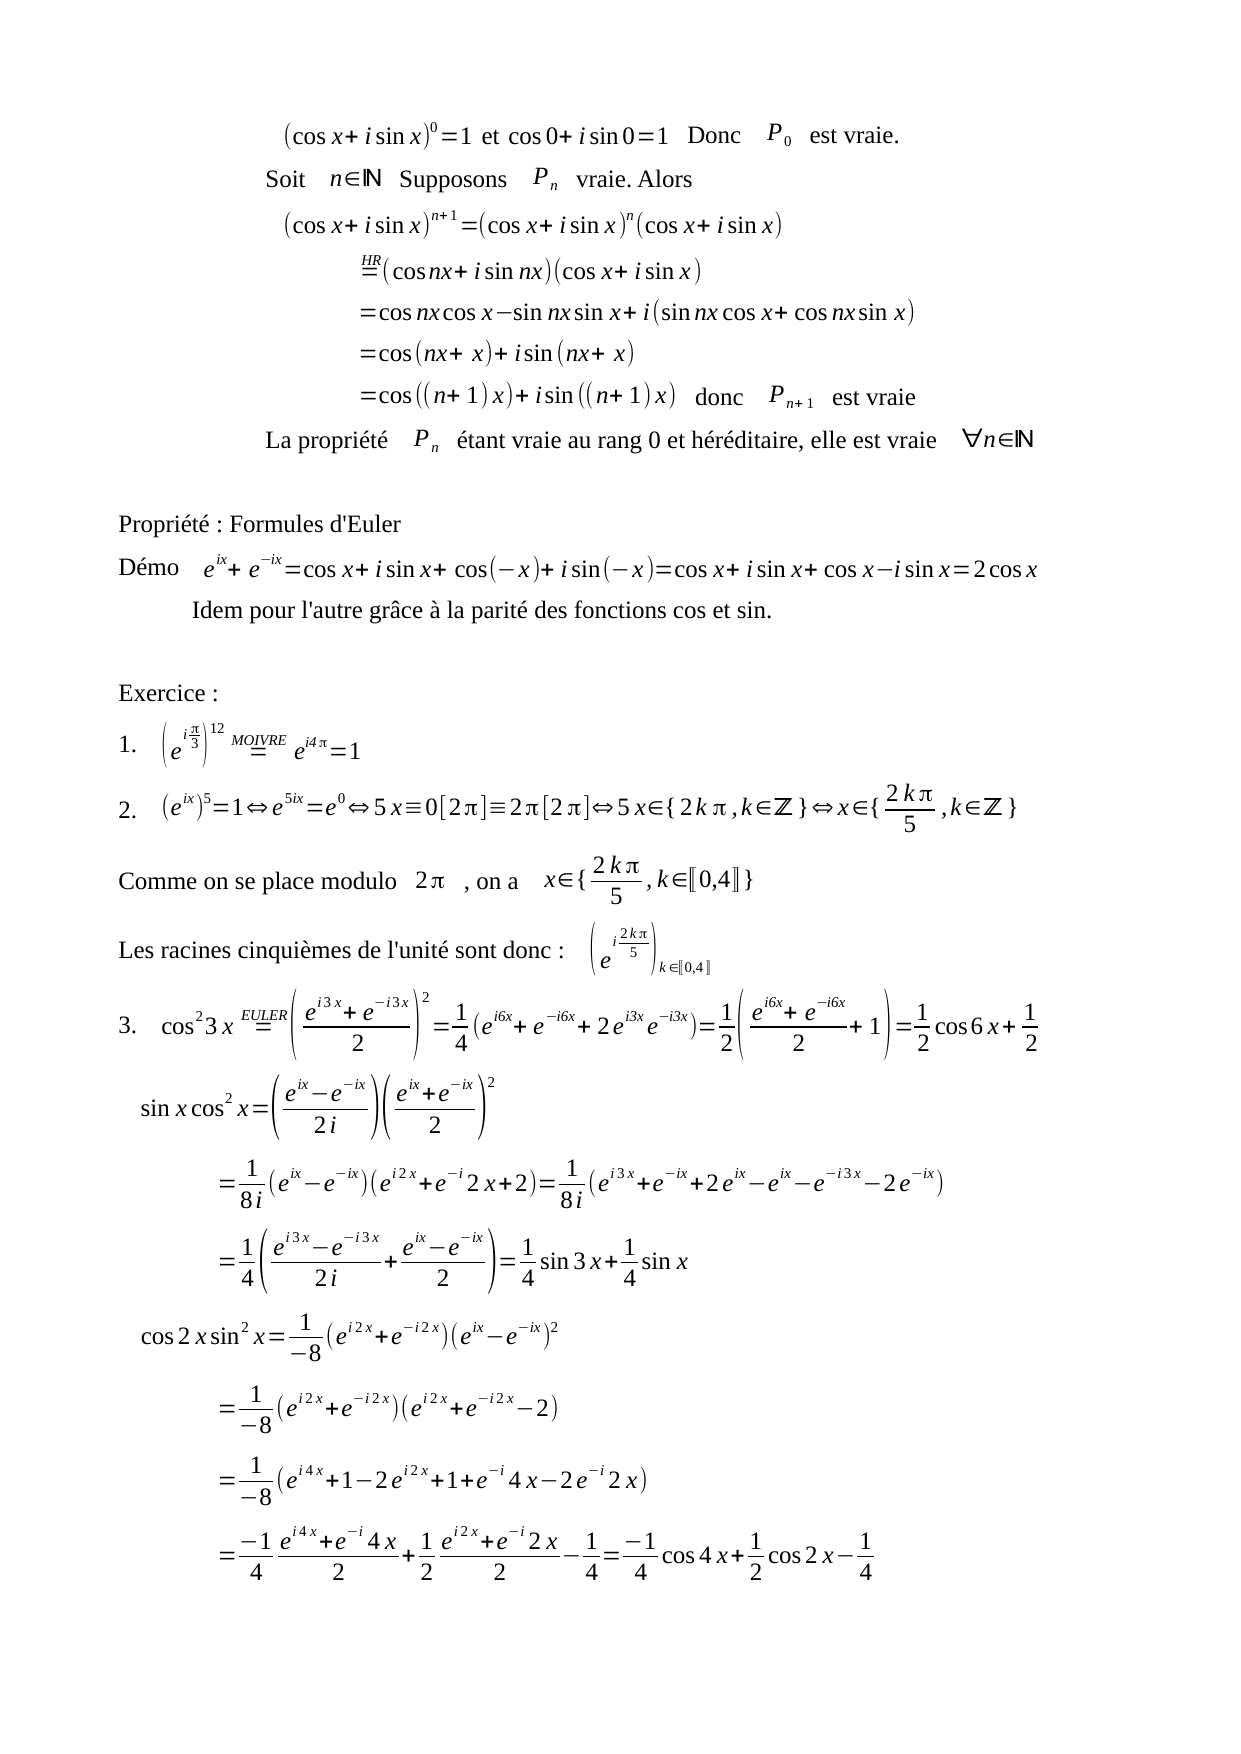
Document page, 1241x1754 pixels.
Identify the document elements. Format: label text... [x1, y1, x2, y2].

text donc est vraie [118, 380, 1122, 412]
text Soit Supposons vraie. Alors [118, 163, 1122, 194]
text La propriété étant vraie au rang 0 et héréditaire, elle est vraie [118, 424, 1122, 456]
text Propriété : Formules d'Euler [118, 509, 1122, 538]
text Les racines cinquièmes de l'unité sont donc : [118, 923, 1122, 976]
text Donc est vraie. [118, 118, 1122, 150]
text Comme on se place modulo, on a [118, 851, 1122, 910]
text Idem pour l'autre grâce à la parité des fonctions cos et sin. [118, 595, 1122, 624]
text 2. [118, 780, 1122, 839]
text Démo [118, 551, 1122, 583]
text Exercice : [118, 678, 1122, 706]
text 3. [118, 989, 1122, 1060]
text 1. [118, 719, 1122, 767]
